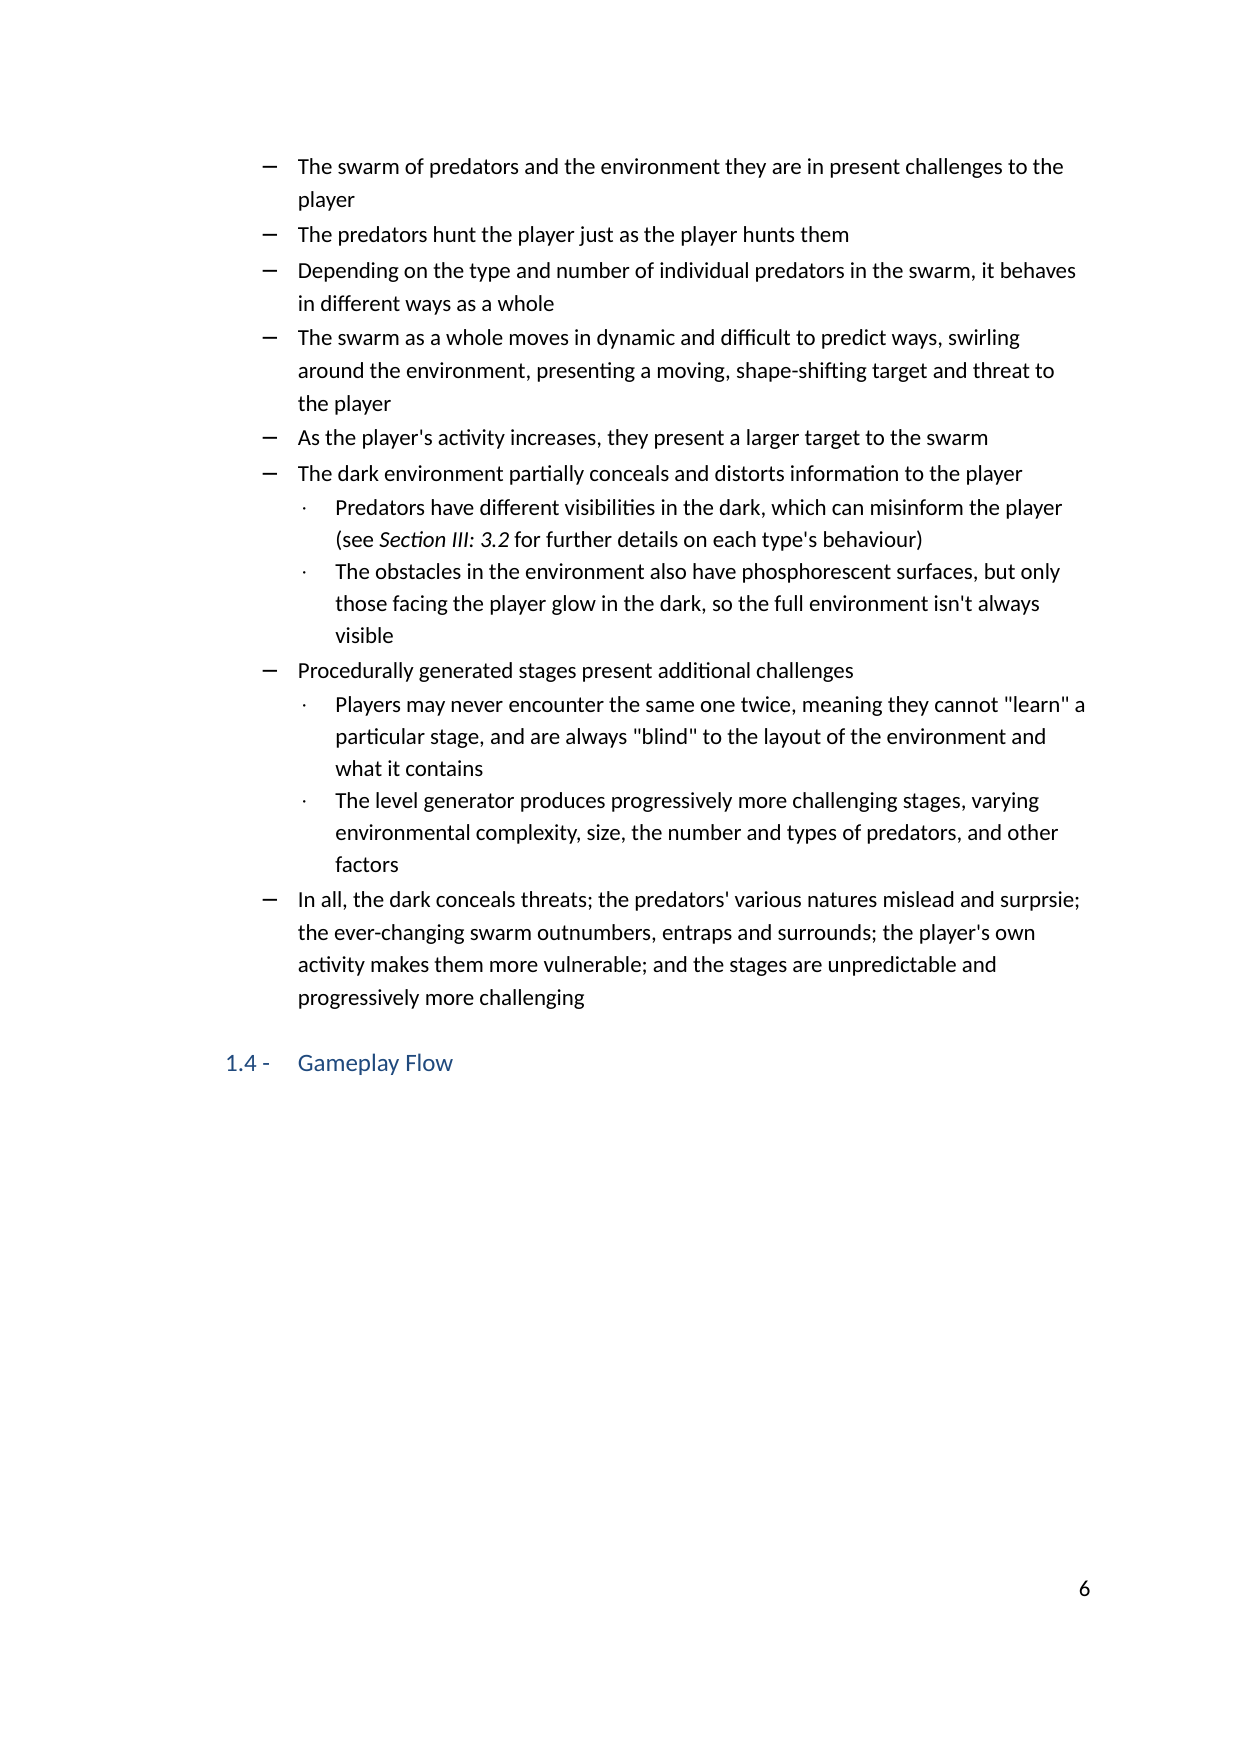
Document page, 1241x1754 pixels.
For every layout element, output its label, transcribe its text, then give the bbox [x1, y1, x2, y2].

subtitle As the player's activity increases, they present a larger target to the swarm [260, 421, 1090, 452]
subtitle Depending on the type and number of individual predators in the swarm, it behaves in different ways as a whole [260, 253, 1090, 317]
subtitle The predators hunt the player just as the player hunts them [260, 218, 1090, 249]
subtitle Procedurally generated stages present additional challenges [260, 654, 1090, 685]
subtitle The dark environment partially conceals and distorts information to the player [260, 457, 1090, 488]
subtitle The swarm of predators and the environment they are in present challenges to the player [260, 150, 1090, 213]
subtitle Predators have different visibilities in the dark, which can misinform the player (see Section III: 3.2 for further details on each type's behaviour) [298, 493, 1090, 553]
subtitle The level generator produces progressively more challenging stages, varying environmental complexity, size, the number and types of predators, and other factors [298, 786, 1090, 879]
list Gameplay Flow [225, 1047, 1090, 1077]
subtitle In all, the dark conceals threats; the predators' various natures mislead and surprsie; the ever-changing swarm outnumbers, entraps and surrounds; the player's own activity makes them more vulnerable; and the stages are unpredictable and progressively more challenging [260, 883, 1090, 1011]
subtitle The swarm as a whole moves in dynamic and difficult to predict ways, swirling around the environment, presenting a moving, shape-shifting target and threat to the player [260, 321, 1090, 417]
subtitle The obstacles in the environment also have phosphorescent surfaces, but only those facing the player glow in the dark, so the full environment isn't always visible [298, 557, 1090, 649]
subtitle Players may never encounter the same one twice, meaning they cannot "learn" a particular stage, and are always "blind" to the layout of the environment and what it contains [298, 690, 1090, 782]
